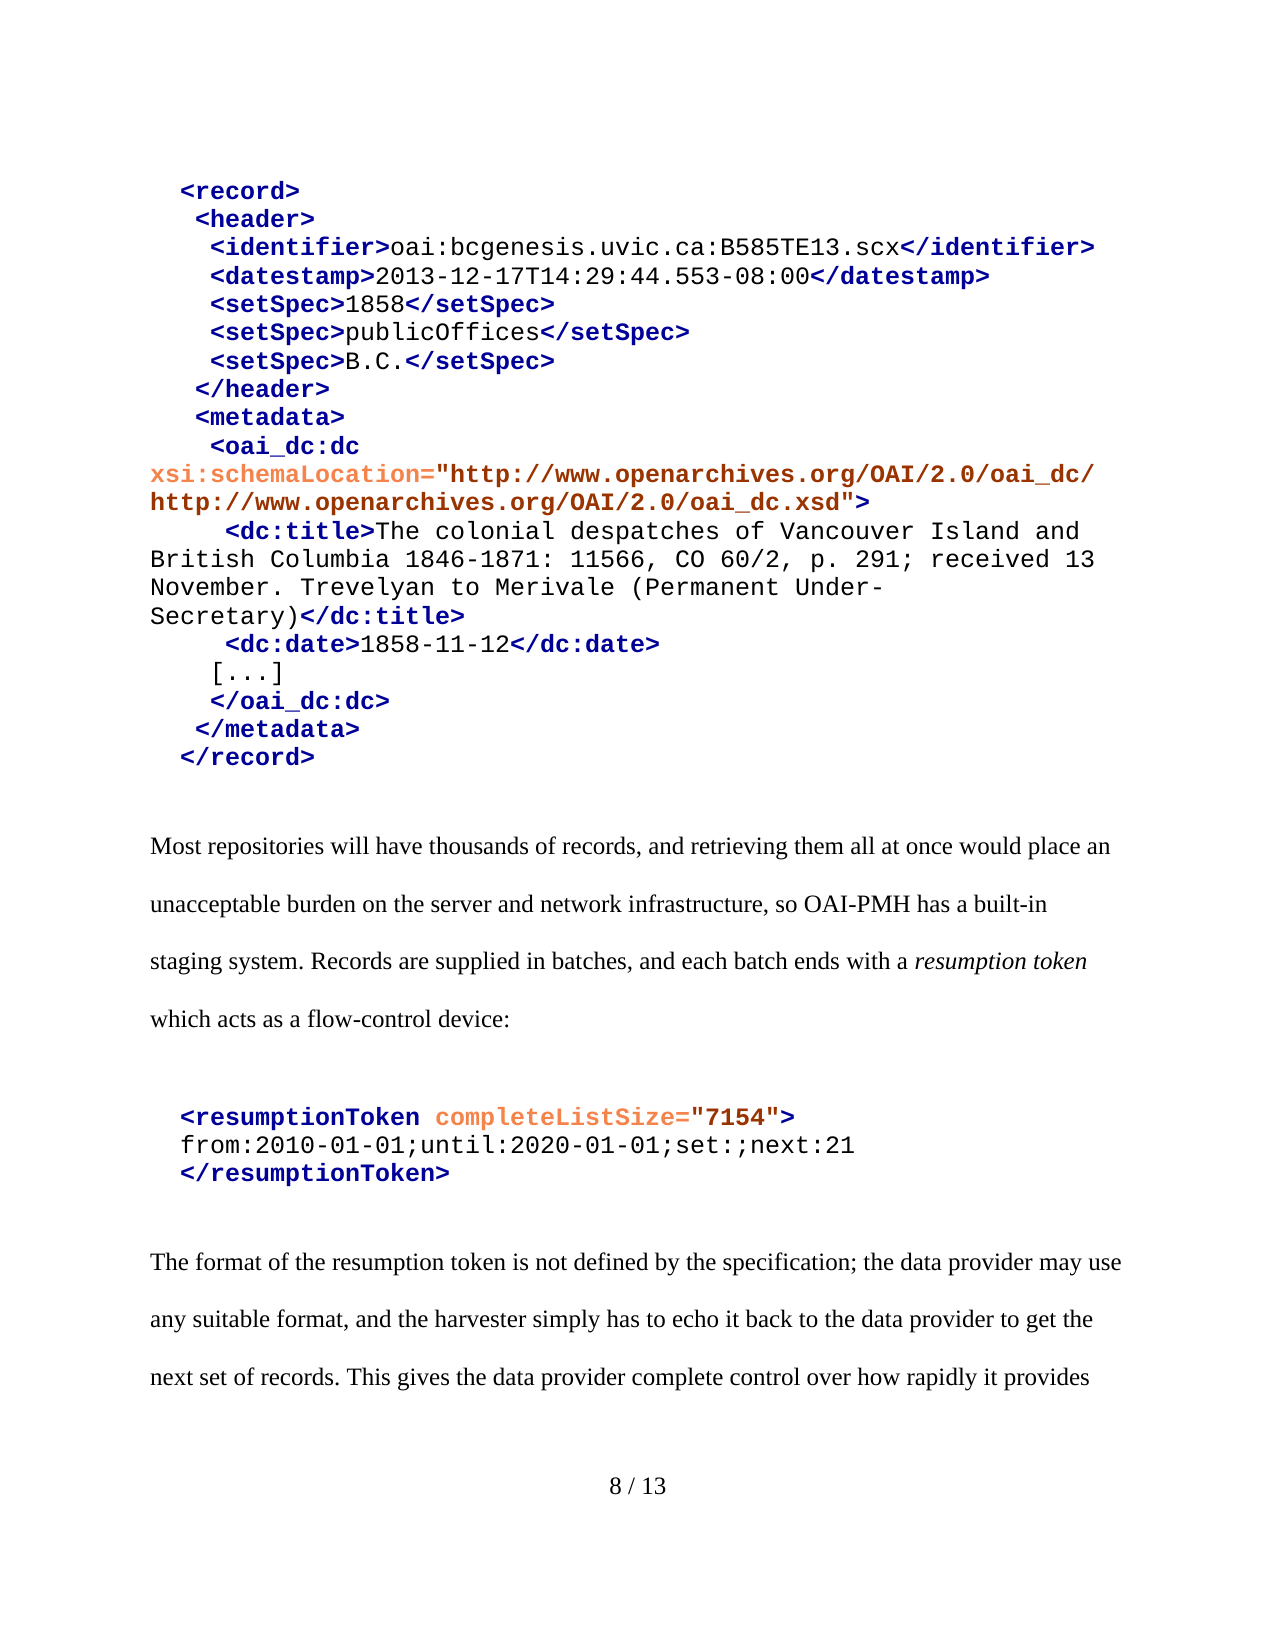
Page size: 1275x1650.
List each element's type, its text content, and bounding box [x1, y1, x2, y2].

text <record> <header> <identifier>oai:bcgenesis.uvic.ca:B585TE13.scx</identifier> <datestamp>2013-12-17T14:29:44.553-08:00</datestamp> <setSpec>1858</setSpec> <setSpec>publicOffices</setSpec> <setSpec>B.C.</setSpec> </header> <metadata> <oai_dc:dc xsi:schemaLocation="http://www.openarchives.org/OAI/2.0/oai_dc/ http://www.openarchives.org/OAI/2.0/oai_dc.xsd"> <dc:title>The colonial despatches of Vancouver Island and British Columbia 1846-1871: 11566, CO 60/2, p. 291; received 13 November. Trevelyan to Merivale (Permanent Under-Secretary)</dc:title> <dc:date>1858-11-12</dc:date> [...] </oai_dc:dc> </metadata> </record> [150, 150, 1125, 802]
text The format of the resumption token is not defined by the specification; the data provider may use any suitable format, and the harvester simply has to echo it back to the data provider to get the next set of records. This gives the data provider complete control over how rapidly it provides [150, 1247, 1125, 1391]
text <resumptionToken completeListSize="7154"> from:2010-01-01;until:2020-01-01;set:;next:21 </resumptionToken> [150, 1076, 1125, 1218]
text Most repositories will have thousands of records, and retrieving them all at once would place an unacceptable burden on the server and network infrastructure, so OAI-PMH has a built-in staging system. Records are supplied in batches, and each batch ends with a resumption token which acts as a flow-control device: [150, 831, 1125, 1032]
